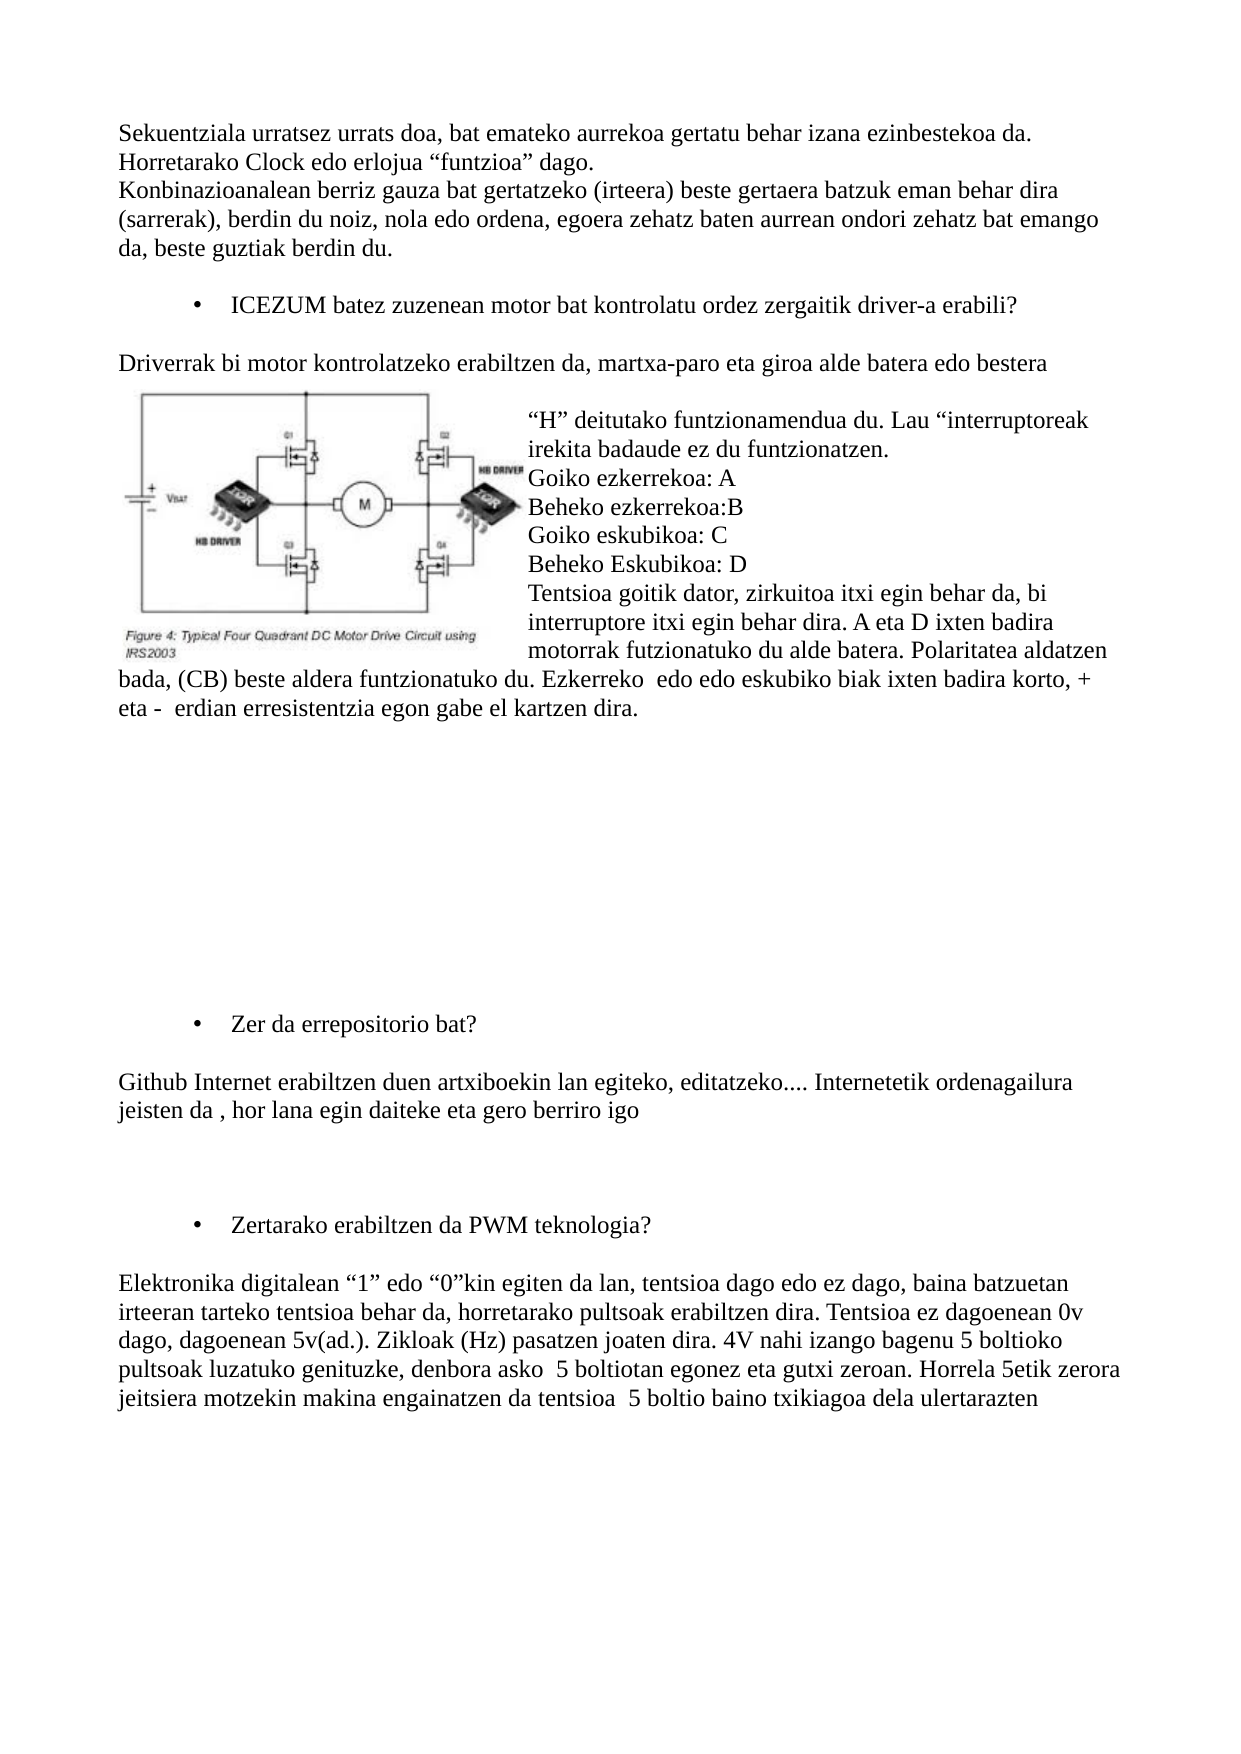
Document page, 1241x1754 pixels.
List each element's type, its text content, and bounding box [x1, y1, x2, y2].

text “H” deitutako funtzionamendua du. Lau “interruptoreak irekita badaude ez du funtzionatzen. [528, 406, 1122, 463]
list Zer da errepositorio bat? [193, 1009, 1122, 1038]
text Elektronika digitalean “1” edo “0”kin egiten da lan, tentsioa dago edo ez dago, baina batzuetan irteeran tarteko tentsioa behar da, horretarako pultsoak erabiltzen dira. Tentsioa ez dagoenean 0v dago, dagoenean 5v(ad.). Zikloak (Hz) pasatzen joaten dira. 4V nahi izango bagenu 5 boltioko pultsoak luzatuko genituzke, denbora asko 5 boltiotan egonez eta gutxi zeroan. Horrela 5etik zerora jeitsiera motzekin makina engainatzen da tentsioa 5 boltio baino txikiagoa dela ulertarazten [118, 1268, 1122, 1412]
list Zertarako erabiltzen da PWM teknologia? [193, 1211, 1122, 1239]
text Github Internet erabiltzen duen artxiboekin lan egiteko, editatzeko.... Internetetik ordenagailura jeisten da , hor lana egin daiteke eta gero berriro igo [118, 1067, 1122, 1124]
text Beheko ezkerrekoa:B [528, 492, 1122, 521]
text Goiko eskubikoa: C [528, 521, 1122, 549]
text Beheko Eskubikoa: D [528, 549, 1122, 578]
text Goiko ezkerrekoa: A [528, 463, 1122, 492]
text Konbinazioanalean berriz gauza bat gertatzeko (irteera) beste gertaera batzuk eman behar dira (sarrerak), berdin du noiz, nola edo ordena, egoera zehatz baten aurrean ondori zehatz bat emango da, beste guztiak berdin du. [118, 176, 1122, 262]
text Tentsioa goitik dator, zirkuitoa itxi egin behar da, bi interruptore itxi egin behar dira. A eta D ixten badira motorrak futzionatuko du alde batera. Polaritatea aldatzen bada, (CB) beste aldera funtzionatuko du. Ezkerreko edo edo eskubiko biak ixten badira korto, + eta - erdian erresistentzia egon gabe el kartzen dira. [118, 578, 1122, 722]
text Driverrak bi motor kontrolatzeko erabiltzen da, martxa-paro eta giroa alde batera edo bestera [118, 348, 1122, 377]
text Sekuentziala urratsez urrats doa, bat emateko aurrekoa gertatu behar izana ezinbestekoa da. Horretarako Clock edo erlojua “funtzioa” dago. [118, 118, 1122, 176]
picture [122, 389, 528, 664]
list ICEZUM batez zuzenean motor bat kontrolatu ordez zergaitik driver-a erabili? [193, 291, 1122, 319]
